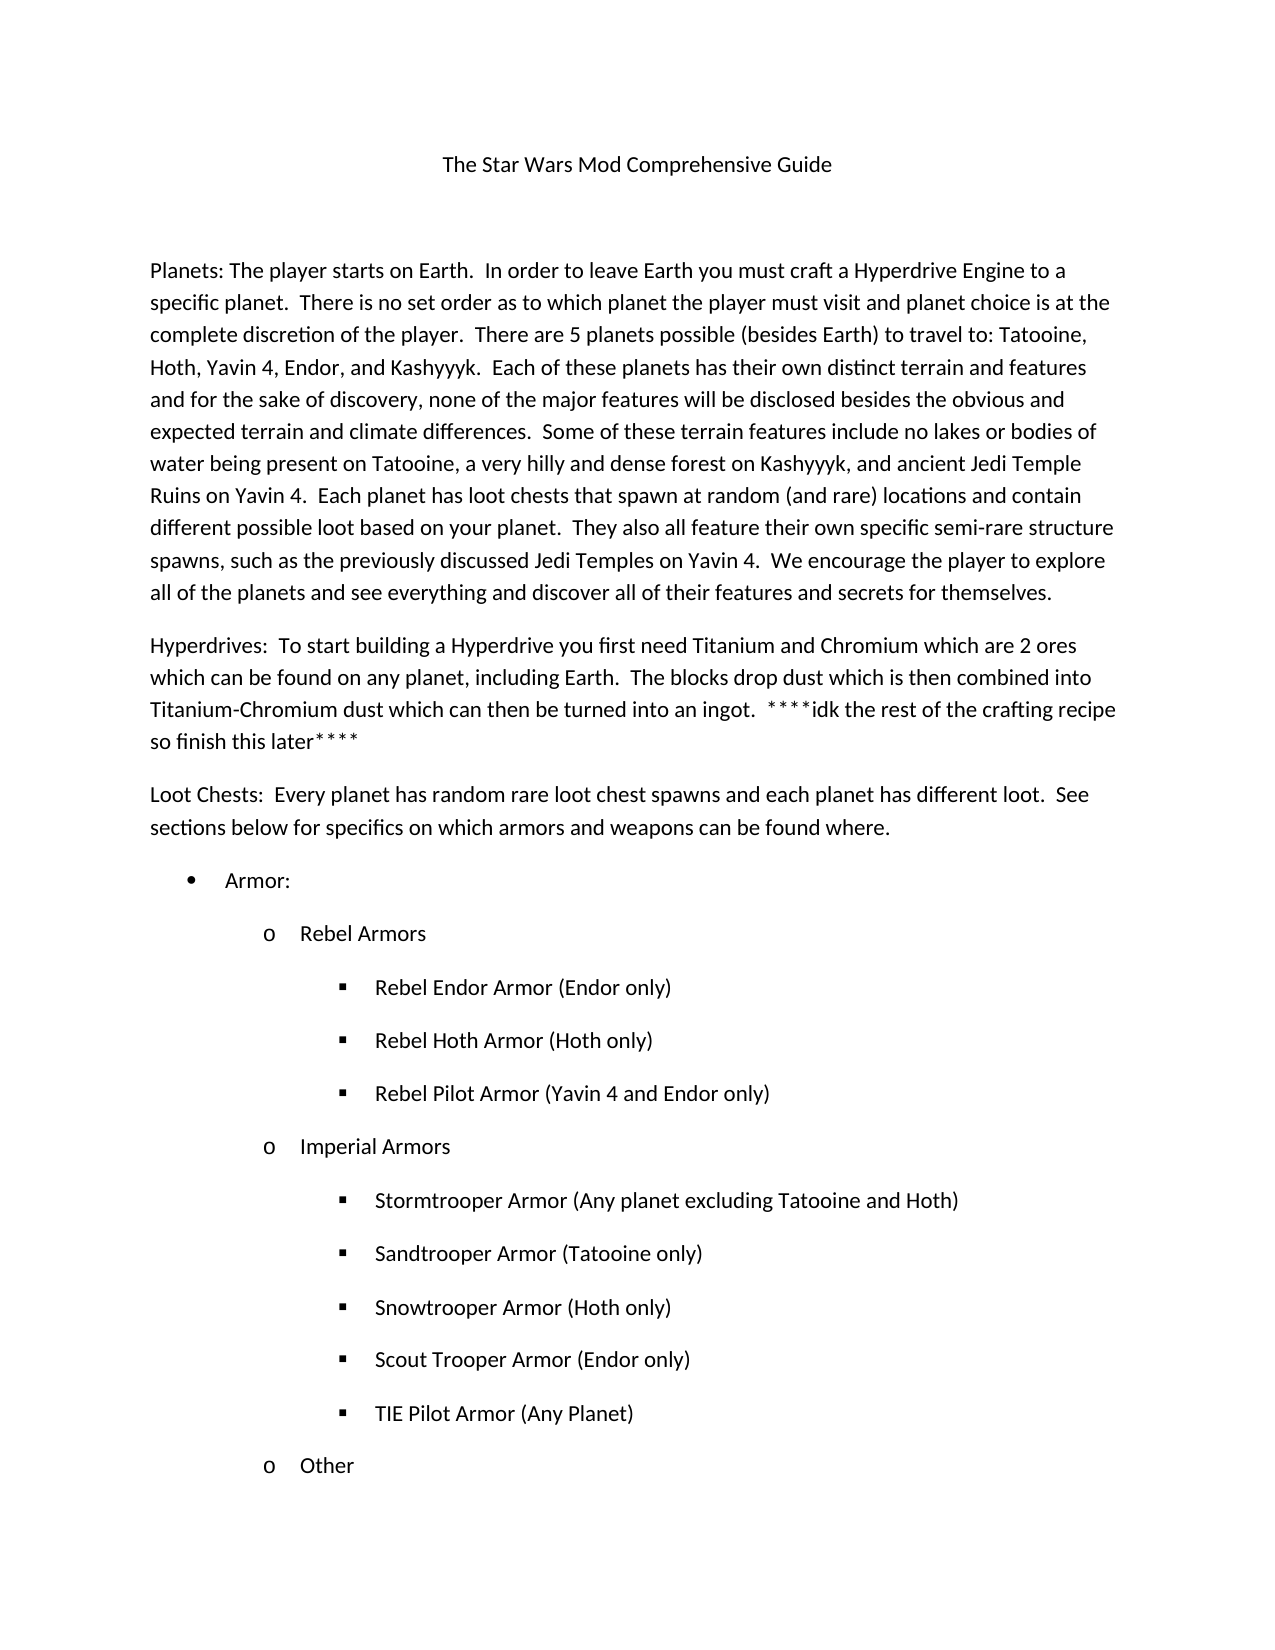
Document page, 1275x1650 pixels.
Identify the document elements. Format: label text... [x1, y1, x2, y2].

list Snowtrooper Armor (Hoth only) [337, 1293, 1125, 1321]
list Rebel Endor Armor (Endor only) [337, 973, 1125, 1001]
list Scout Trooper Armor (Endor only) [337, 1346, 1125, 1374]
text The Star Wars Mod Comprehensive Guide [150, 150, 1125, 178]
text Planets: The player starts on Earth. In order to leave Earth you must craft a Hyperdrive Engine to a specific planet. There is no set order as to which planet the player must visit and planet choice is at the complete discretion of the player. There are 5 planets possible (besides Earth) to travel to: Tatooine, Hoth, Yavin 4, Endor, and Kashyyyk. Each of these planets has their own distinct terrain and features and for the sake of discovery, none of the major features will be disclosed besides the obvious and expected terrain and climate differences. Some of these terrain features include no lakes or bodies of water being present on Tatooine, a very hilly and dense forest on Kashyyyk, and ancient Jedi Temple Ruins on Yavin 4. Each planet has loot chests that spawn at random (and rare) locations and contain different possible loot based on your planet. They also all feature their own specific semi-rare structure spawns, such as the previously discussed Jedi Temples on Yavin 4. We encourage the player to explore all of the planets and see everything and discover all of their features and secrets for themselves. [150, 256, 1125, 606]
list Other [262, 1452, 1125, 1481]
list Imperial Armors [262, 1132, 1125, 1161]
list TIE Pilot Armor (Any Planet) [337, 1399, 1125, 1427]
list Armor: [187, 866, 1125, 894]
text Loot Chests: Every planet has random rare loot chest spawns and each planet has different loot. See sections below for specifics on which armors and weapons can be found where. [150, 781, 1125, 841]
text Hyperdrives: To start building a Hyperdrive you first need Titanium and Chromium which are 2 ores which can be found on any planet, including Earth. The blocks drop dust which is then combined into Titanium-Chromium dust which can then be turned into an ingot. ****idk the rest of the crafting recipe so finish this later**** [150, 631, 1125, 756]
list Rebel Armors [262, 919, 1125, 948]
list Sandtrooper Armor (Tatooine only) [337, 1239, 1125, 1268]
list Rebel Pilot Armor (Yavin 4 and Endor only) [337, 1079, 1125, 1107]
list Stormtrooper Armor (Any planet excluding Tatooine and Hoth) [337, 1187, 1125, 1214]
list Rebel Hoth Armor (Hoth only) [337, 1026, 1125, 1054]
